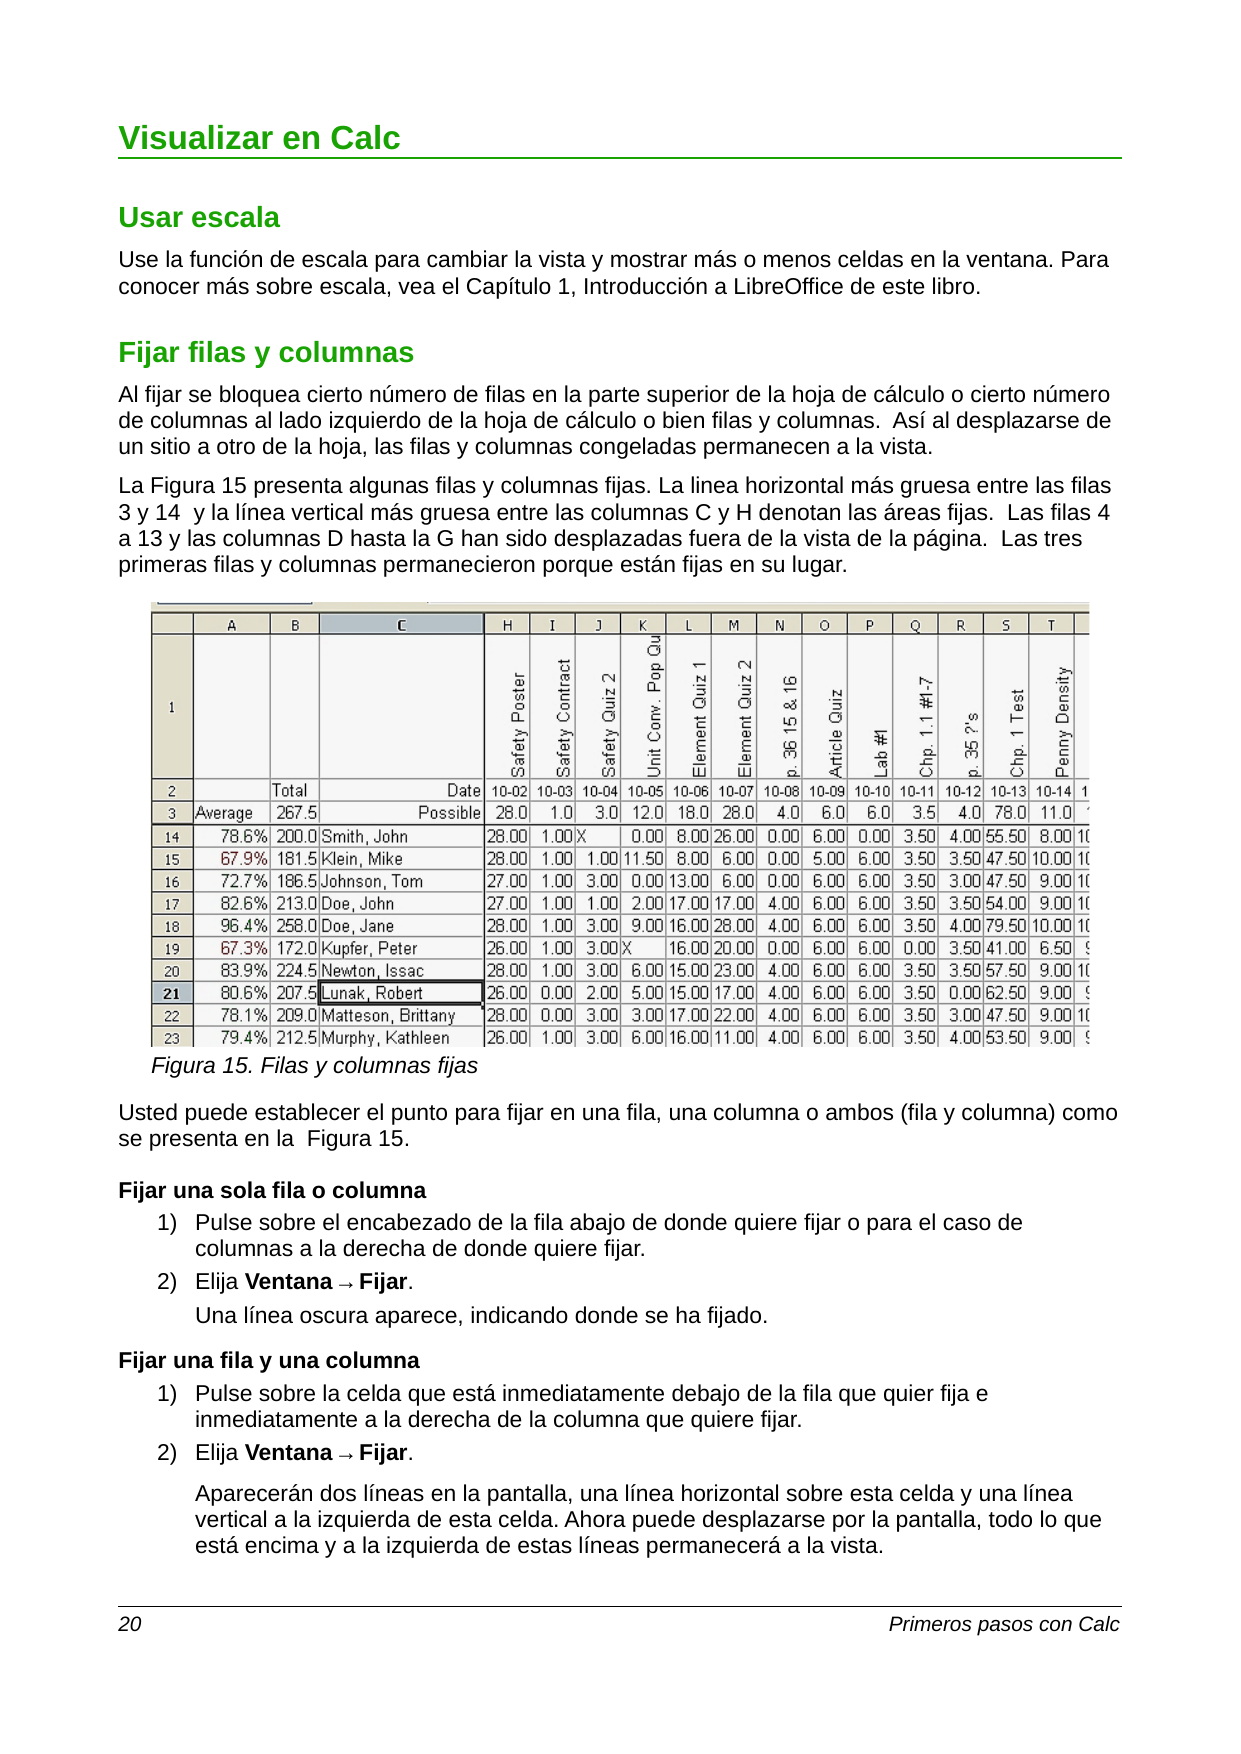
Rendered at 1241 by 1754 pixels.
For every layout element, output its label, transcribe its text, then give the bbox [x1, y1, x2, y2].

text Use la función de escala para cambiar la vista y mostrar más o menos celdas en la ventana. Para conocer más sobre escala, vea el Capítulo 1, Introducción a LibreOffice de este libro. [118, 246, 1122, 299]
text Al fijar se bloquea cierto número de filas en la parte superior de la hoja de cálculo o cierto número de columnas al lado izquierdo de la hoja de cálculo o bien filas y columnas. Así al desplazarse de un sitio a otro de la hoja, las filas y columnas congeladas permanecen a la vista. [118, 381, 1122, 460]
list Pulse sobre el encabezado de la fila abajo de donde quiere fijar o para el caso de columnas a la derecha de donde quiere fijar. [177, 1209, 1122, 1262]
list Elija Ventana → Fijar. [177, 1439, 1122, 1467]
list Aparecerán dos líneas en la pantalla, una línea horizontal sobre esta celda y una línea vertical a la izquierda de esta celda. Ahora puede desplazarse por la pantalla, todo lo que está encima y a la izquierda de estas líneas permanecerá a la vista. [195, 1479, 1122, 1559]
text Fijar una fila y una columna [118, 1347, 1122, 1374]
text Figura 15. Filas y columnas fijas [151, 1052, 1089, 1079]
list Elija Ventana → Fijar. [177, 1268, 1122, 1296]
subtitle Fijar filas y columnas [118, 335, 1122, 368]
list Pulse sobre la celda que está inmediatamente debajo de la fila que quier fija e inmediatamente a la derecha de la columna que quiere fijar. [177, 1380, 1122, 1432]
subtitle Usar escala [118, 201, 1122, 234]
text Fijar una sola fila o columna [118, 1177, 1122, 1203]
text La Figura 15 presenta algunas filas y columnas fijas. La linea horizontal más gruesa entre las filas 3 y 14 y la línea vertical más gruesa entre las columnas C y H denotan las áreas fijas. Las filas 4 a 13 y las columnas D hasta la G han sido desplazadas fuera de la vista de la página. Las tres primeras filas y columnas permanecieron porque están fijas en su lugar. [118, 472, 1122, 578]
subtitle Visualizar en Calc [118, 118, 1122, 157]
picture [150, 602, 1090, 1047]
text Usted puede establecer el punto para fijar en una fila, una columna o ambos (fila y columna) como se presenta en la Figura 15. [118, 1099, 1122, 1152]
list Una línea oscura aparece, indicando donde se ha fijado. [195, 1302, 1122, 1329]
